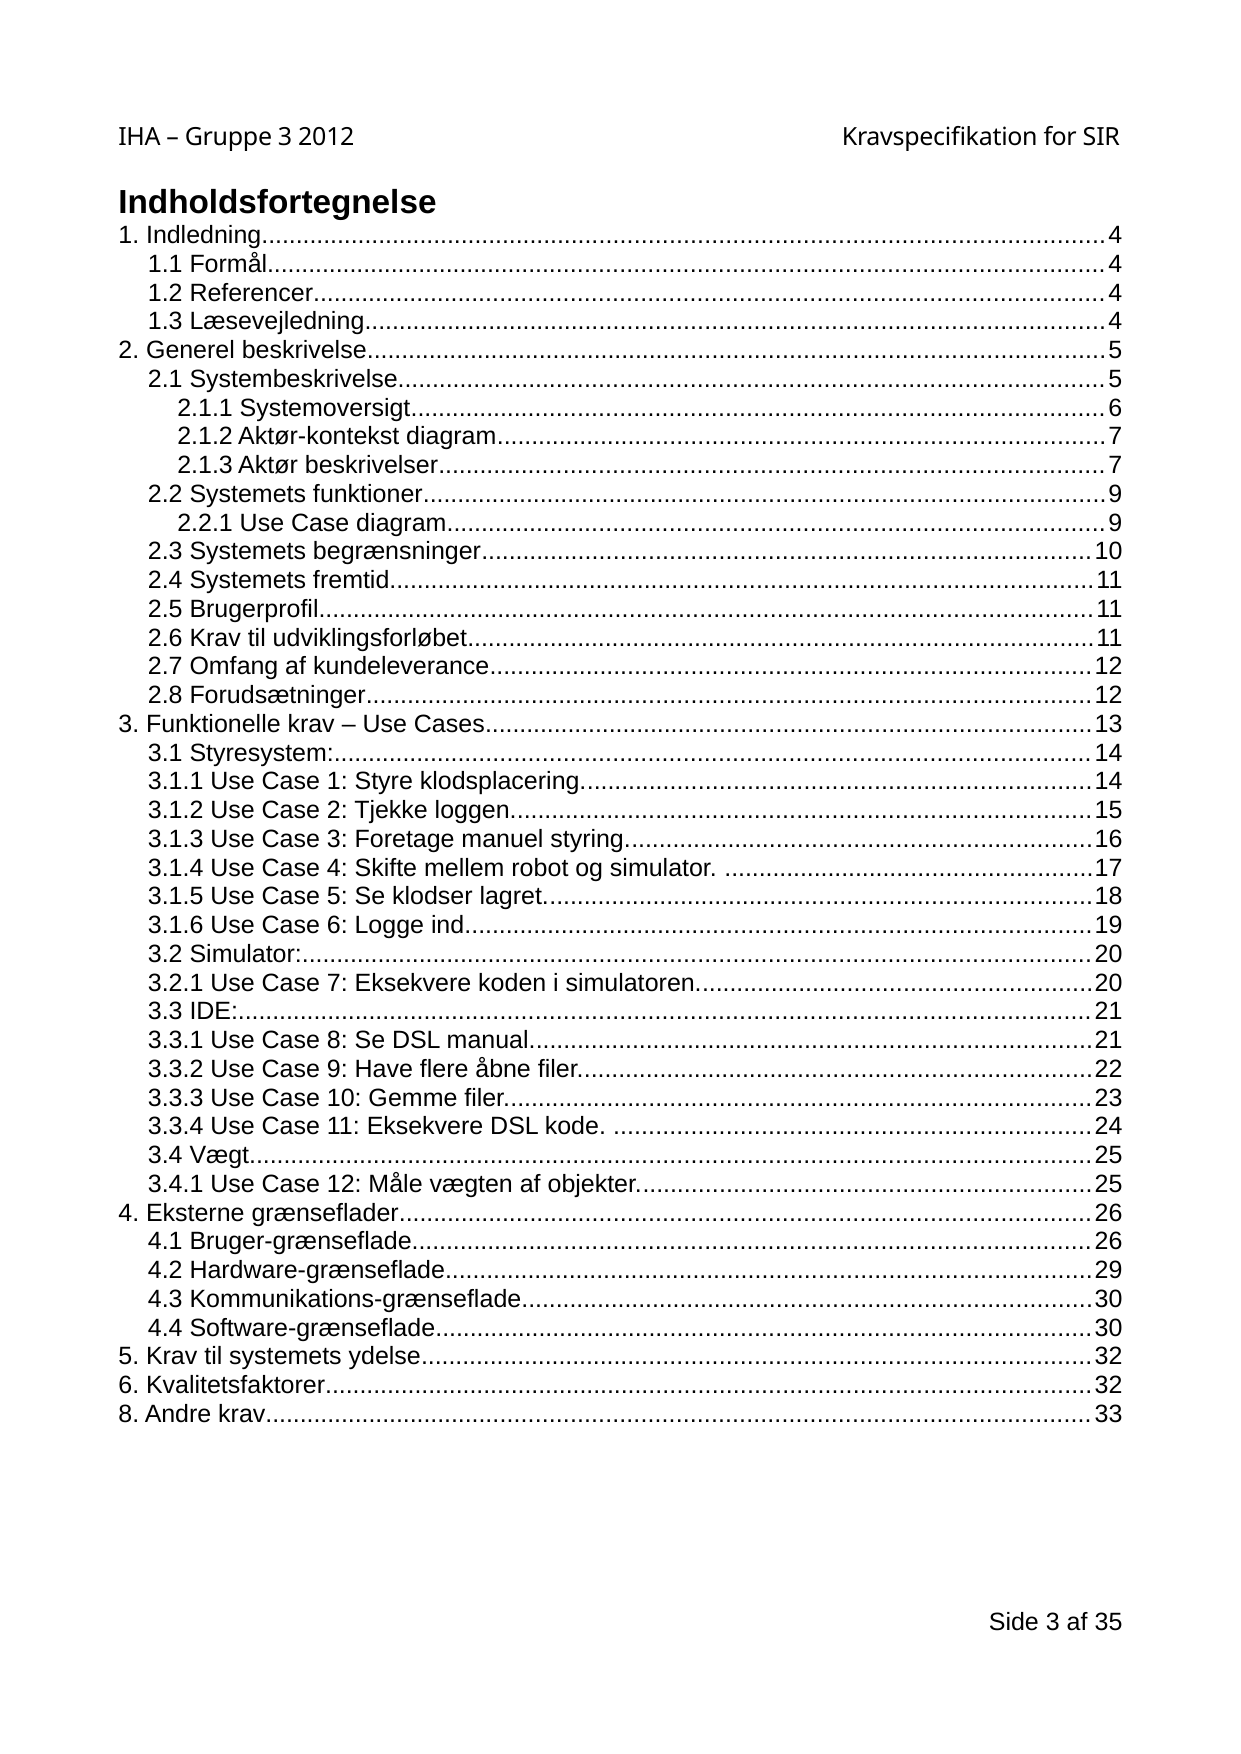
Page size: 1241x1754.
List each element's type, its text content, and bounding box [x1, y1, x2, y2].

text 2.1.1 Systemoversigt 6 [177, 393, 1122, 421]
text 3.4.1 Use Case 12: Måle vægten af objekter. 25 [148, 1169, 1122, 1198]
text 3.3.4 Use Case 11: Eksekvere DSL kode. 24 [148, 1111, 1122, 1140]
text 3.2 Simulator: 20 [148, 939, 1122, 968]
text 2.1.3 Aktør beskrivelser 7 [177, 450, 1122, 479]
text 2.1 Systembeskrivelse 5 [148, 364, 1122, 393]
text 3.3.2 Use Case 9: Have flere åbne filer. 22 [148, 1054, 1122, 1083]
text 3.3.1 Use Case 8: Se DSL manual. 21 [148, 1025, 1122, 1054]
text 1.1 Formål 4 [148, 249, 1122, 278]
subtitle Indholdsfortegnelse [118, 182, 1122, 220]
text 2.7 Omfang af kundeleverance 12 [148, 651, 1122, 680]
text 3.1.4 Use Case 4: Skifte mellem robot og simulator. 17 [148, 853, 1122, 881]
text 3.1.6 Use Case 6: Logge ind. 19 [148, 910, 1122, 939]
text 2.5 Brugerprofil 11 [148, 594, 1122, 623]
text 3.2.1 Use Case 7: Eksekvere koden i simulatoren. 20 [148, 968, 1122, 996]
text 2.2.1 Use Case diagram 9 [177, 508, 1122, 536]
text 3.1.3 Use Case 3: Foretage manuel styring. 16 [148, 824, 1122, 853]
text 2.1.2 Aktør-kontekst diagram 7 [177, 421, 1122, 450]
text 1.3 Læsevejledning 4 [148, 306, 1122, 335]
text 2.4 Systemets fremtid 11 [148, 565, 1122, 594]
text 2.6 Krav til udviklingsforløbet 11 [148, 623, 1122, 651]
text 4.2 Hardware-grænseflade 29 [148, 1255, 1122, 1284]
text 3. Funktionelle krav – Use Cases 13 [118, 709, 1122, 738]
text 2.8 Forudsætninger 12 [148, 680, 1122, 709]
text 2.3 Systemets begrænsninger 10 [148, 536, 1122, 565]
text 3.3.3 Use Case 10: Gemme filer. 23 [148, 1083, 1122, 1111]
text 4.4 Software-grænseflade 30 [148, 1313, 1122, 1341]
text 8. Andre krav 33 [118, 1399, 1122, 1428]
text 2. Generel beskrivelse 5 [118, 335, 1122, 364]
text 4.1 Bruger-grænseflade 26 [148, 1226, 1122, 1255]
text 3.1.2 Use Case 2: Tjekke loggen. 15 [148, 795, 1122, 824]
text 3.1.1 Use Case 1: Styre klodsplacering. 14 [148, 766, 1122, 795]
text 3.1.5 Use Case 5: Se klodser lagret. 18 [148, 881, 1122, 910]
text 2.2 Systemets funktioner 9 [148, 479, 1122, 508]
text 1.2 Referencer 4 [148, 278, 1122, 306]
text 3.1 Styresystem: 14 [148, 738, 1122, 766]
text 3.3 IDE: 21 [148, 996, 1122, 1025]
text 1. Indledning 4 [118, 220, 1122, 249]
text 4. Eksterne grænseflader 26 [118, 1198, 1122, 1226]
text 5. Krav til systemets ydelse 32 [118, 1341, 1122, 1370]
text 3.4 Vægt 25 [148, 1140, 1122, 1169]
text 6. Kvalitetsfaktorer 32 [118, 1370, 1122, 1399]
text 4.3 Kommunikations-grænseflade 30 [148, 1284, 1122, 1313]
